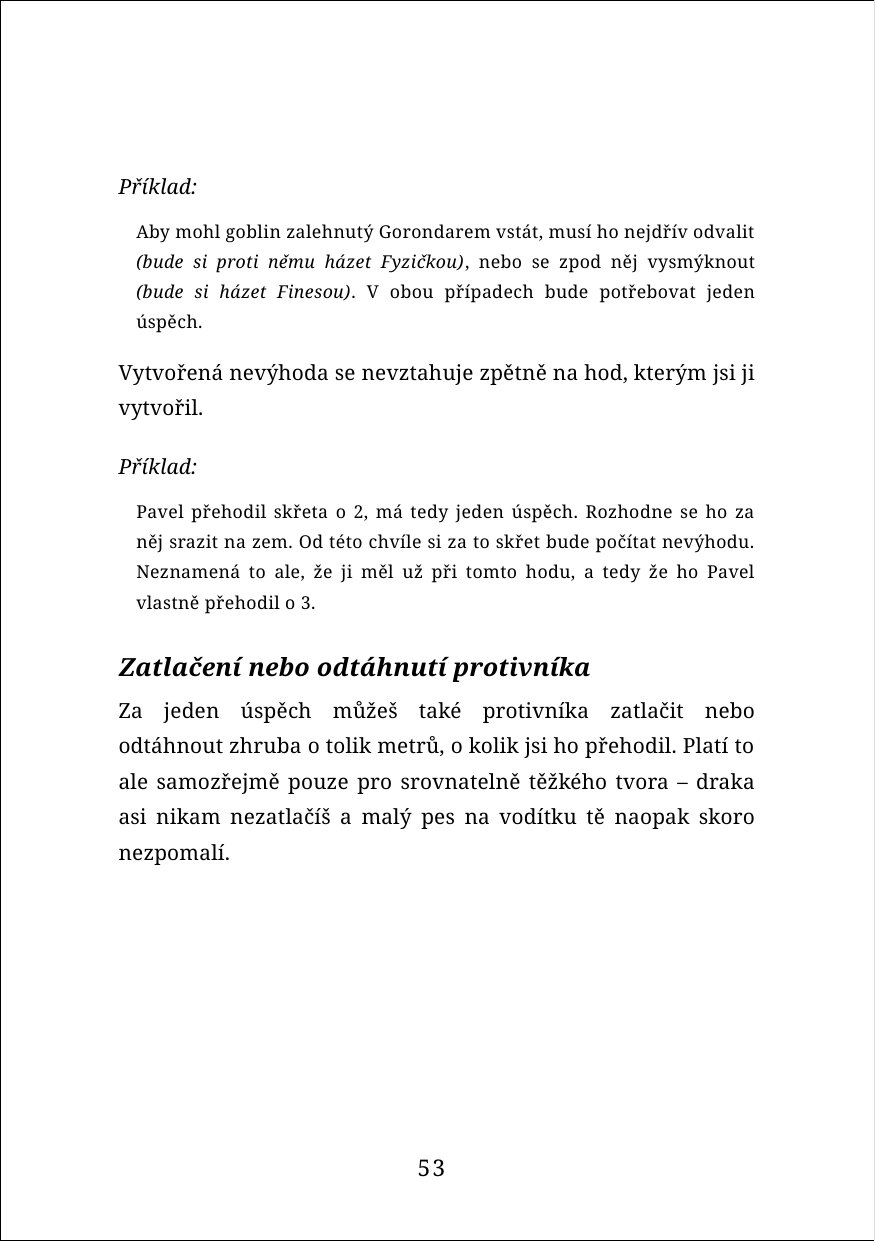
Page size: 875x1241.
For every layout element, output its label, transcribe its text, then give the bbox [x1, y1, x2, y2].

text Aby mohl goblin zalehnutý Gorondarem vstát, musí ho nejdřív odvalit (bude si proti němu házet Fyzičkou), nebo se zpod něj vysmýknout (bude si házet Finesou). V obou případech bude potřebovat jeden úspěch. [136, 219, 756, 334]
text Za jeden úspěch můžeš také protivníka zatlačit nebo odtáhnout zhruba o tolik metrů, o kolik jsi ho přehodil. Platí to ale samozřejmě pouze pro srovnatelně těžkého tvora – draka asi nikam nezatlačíš a malý pes na vodítku tě naopak skoro nezpomalí. [118, 696, 756, 866]
text Příklad: [118, 452, 756, 481]
text Příklad: [118, 172, 756, 200]
subtitle Zatlačení nebo odtáhnutí protivníka [118, 650, 756, 684]
text Pavel přehodil skřeta o 2, má tedy jeden úspěch. Rozhodne se ho za něj srazit na zem. Od této chvíle si za to skřet bude počítat nevýhodu. Neznamená to ale, že ji měl už při tomto hodu, a tedy že ho Pavel vlastně přehodil o 3. [136, 499, 756, 614]
text Vytvořená nevýhoda se nevztahuje zpětně na hod, kterým jsi ji vytvořil. [118, 358, 756, 422]
